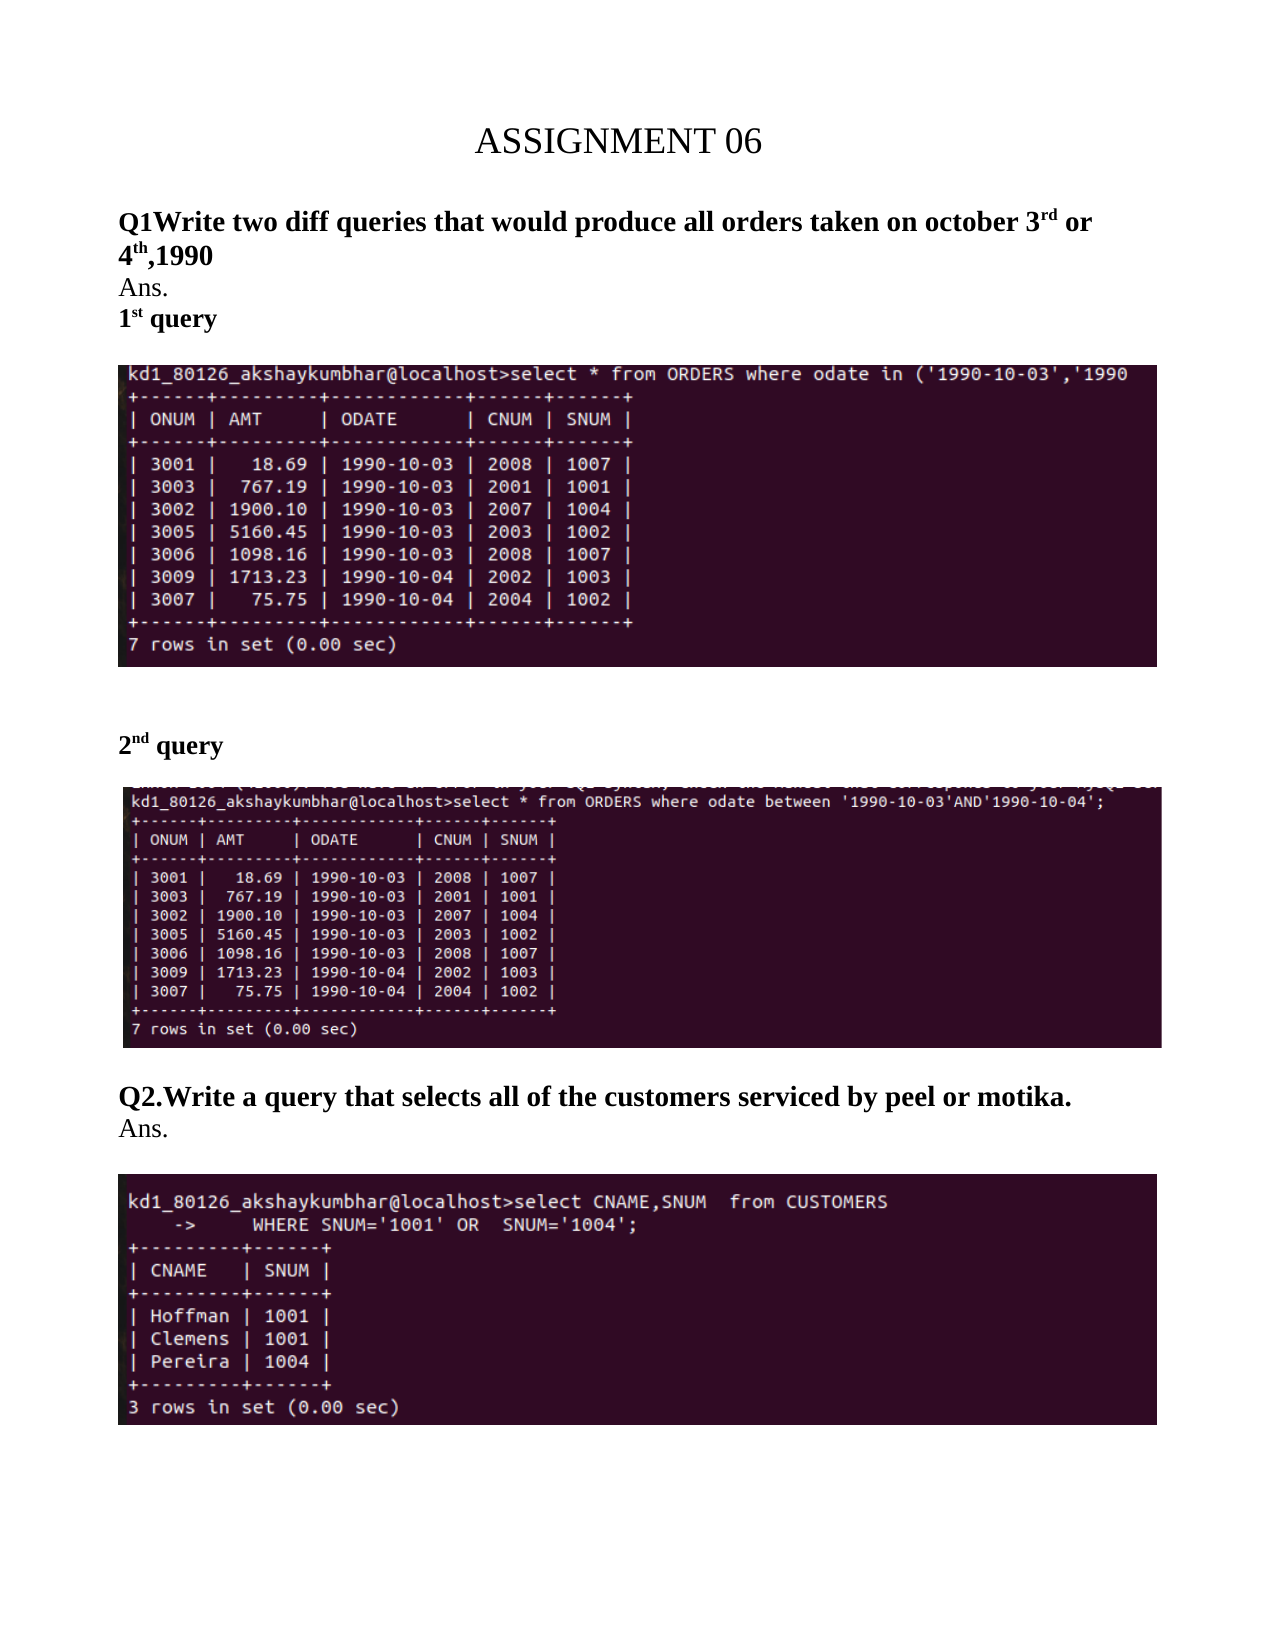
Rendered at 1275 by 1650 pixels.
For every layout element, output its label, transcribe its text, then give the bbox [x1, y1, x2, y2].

picture [118, 365, 1157, 667]
text ASSIGNMENT 06 [118, 118, 1157, 161]
picture [118, 1174, 1157, 1425]
text 2nd query [118, 729, 1157, 760]
text Q2.Write a query that selects all of the customers serviced by peel or motika. [118, 1079, 1157, 1112]
text Q1Write two diff queries that would produce all orders taken on october 3rd or 4th,1990 [118, 204, 1157, 271]
text Ans. [118, 1112, 1157, 1144]
text 1st query [118, 303, 1157, 334]
picture [123, 787, 1162, 1048]
text Ans. [118, 271, 1157, 303]
